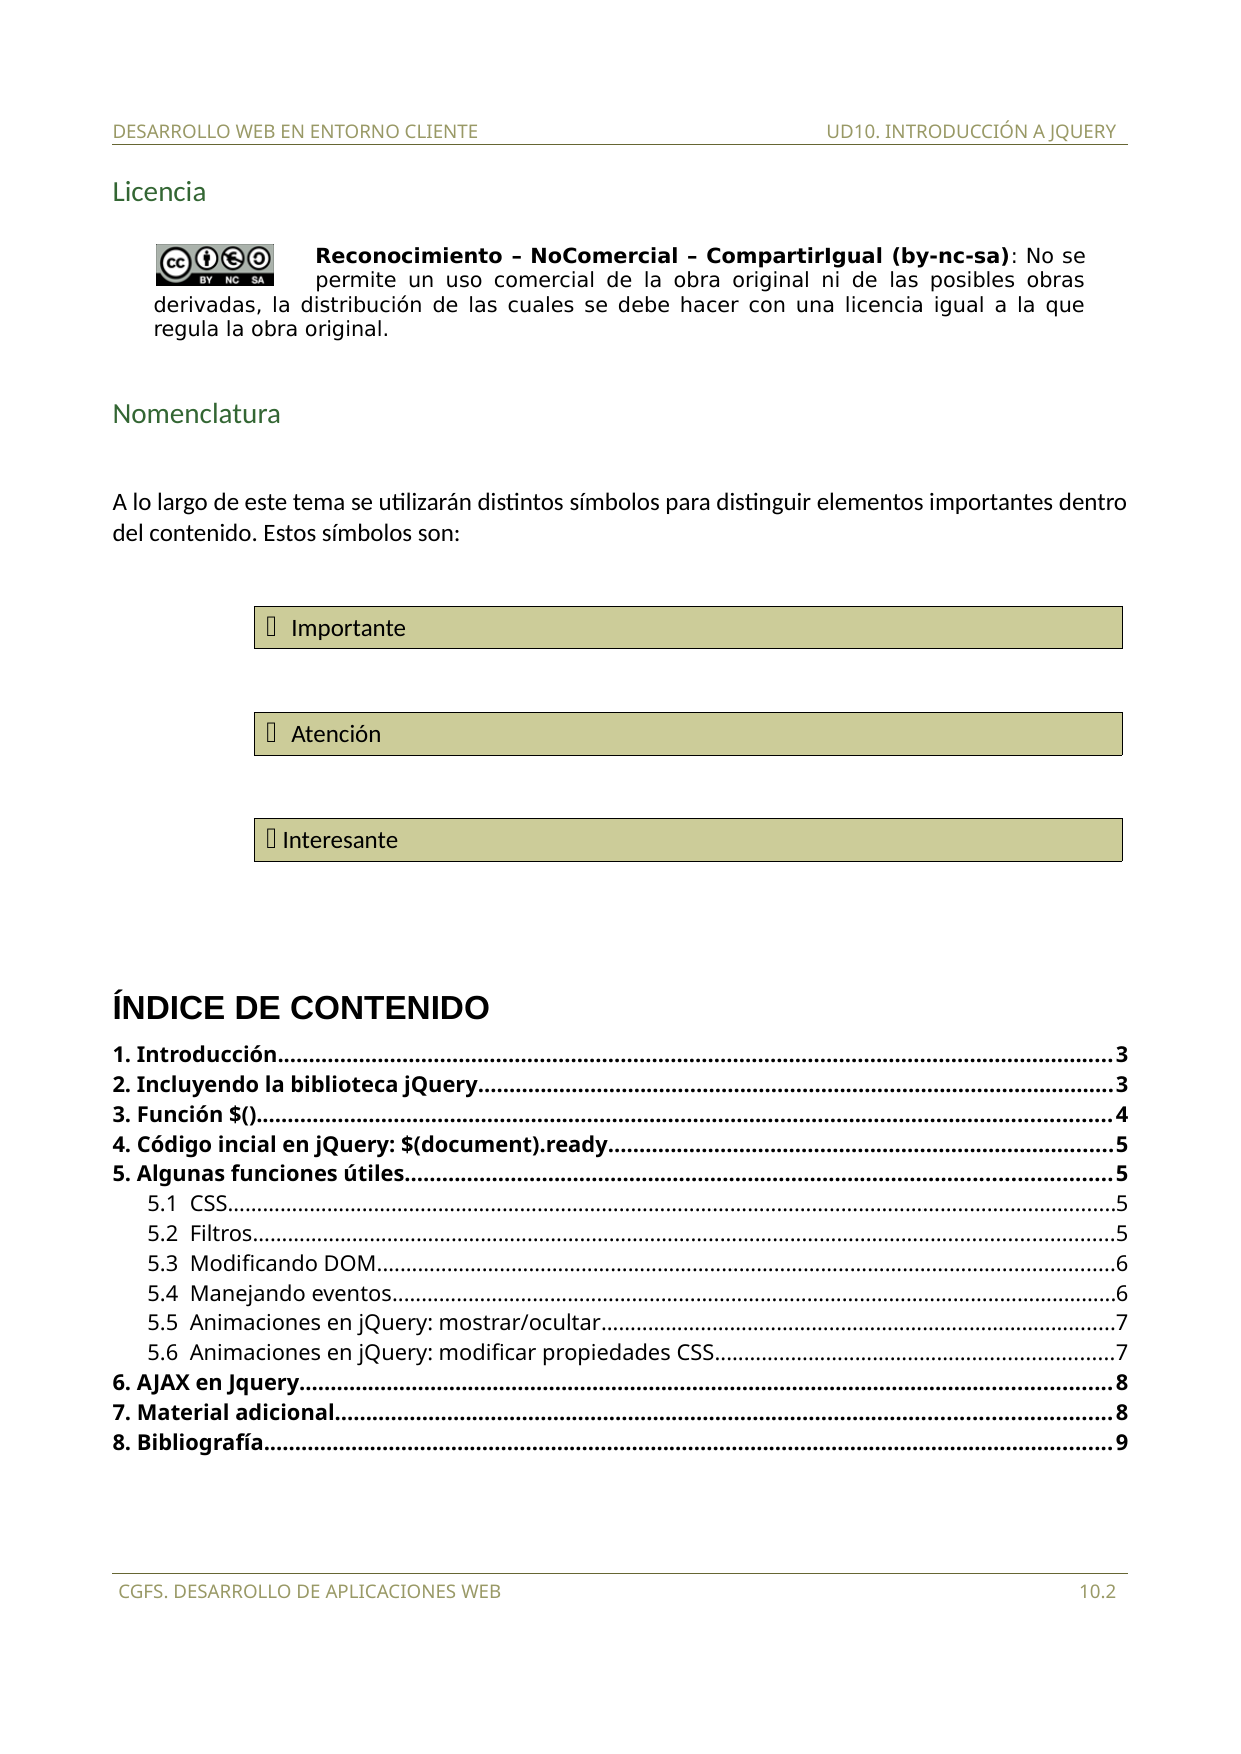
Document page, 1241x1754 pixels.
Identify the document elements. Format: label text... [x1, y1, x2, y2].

text 5.4 Manejando eventos 6 [142, 1278, 1128, 1307]
picture [156, 244, 274, 286]
text 5.1 CSS 5 [142, 1188, 1128, 1218]
text 5.6 Animaciones en jQuery: modificar propiedades CSS 7 [142, 1337, 1128, 1367]
text 8. Bibliografía 9 [112, 1427, 1128, 1456]
text  Interesante [255, 819, 1122, 861]
text 6. AJAX en Jquery 8 [112, 1367, 1128, 1397]
text 2. Incluyendo la biblioteca jQuery 3 [112, 1069, 1128, 1099]
text  Atención [255, 713, 1122, 755]
text 5.3 Modificando DOM 6 [142, 1248, 1128, 1278]
text 7. Material adicional 8 [112, 1397, 1128, 1427]
text 5.5 Animaciones en jQuery: mostrar/ocultar 7 [142, 1307, 1128, 1337]
text Nomenclatura [112, 396, 1128, 431]
subtitle Índice de contenido [112, 988, 1128, 1027]
text 3. Función $() 4 [112, 1099, 1128, 1129]
text 5.2 Filtros 5 [142, 1218, 1128, 1248]
text Reconocimiento – NoComercial – CompartirIgual (by-nc-sa): No se permite un uso comercial de la obra original ni de las posibles obras derivadas, la distribución de las cuales se debe hacer con una licencia igual a la que regula la obra original. [153, 244, 1086, 341]
text Licencia [112, 173, 1128, 209]
text 4. Código incial en jQuery: $(document).ready 5 [112, 1129, 1128, 1158]
text  Importante [255, 607, 1122, 648]
text 1. Introducción 3 [112, 1039, 1128, 1069]
text A lo largo de este tema se utilizarán distintos símbolos para distinguir elementos importantes dentro del contenido. Estos símbolos son: [112, 487, 1128, 548]
text 5. Algunas funciones útiles 5 [112, 1158, 1128, 1188]
